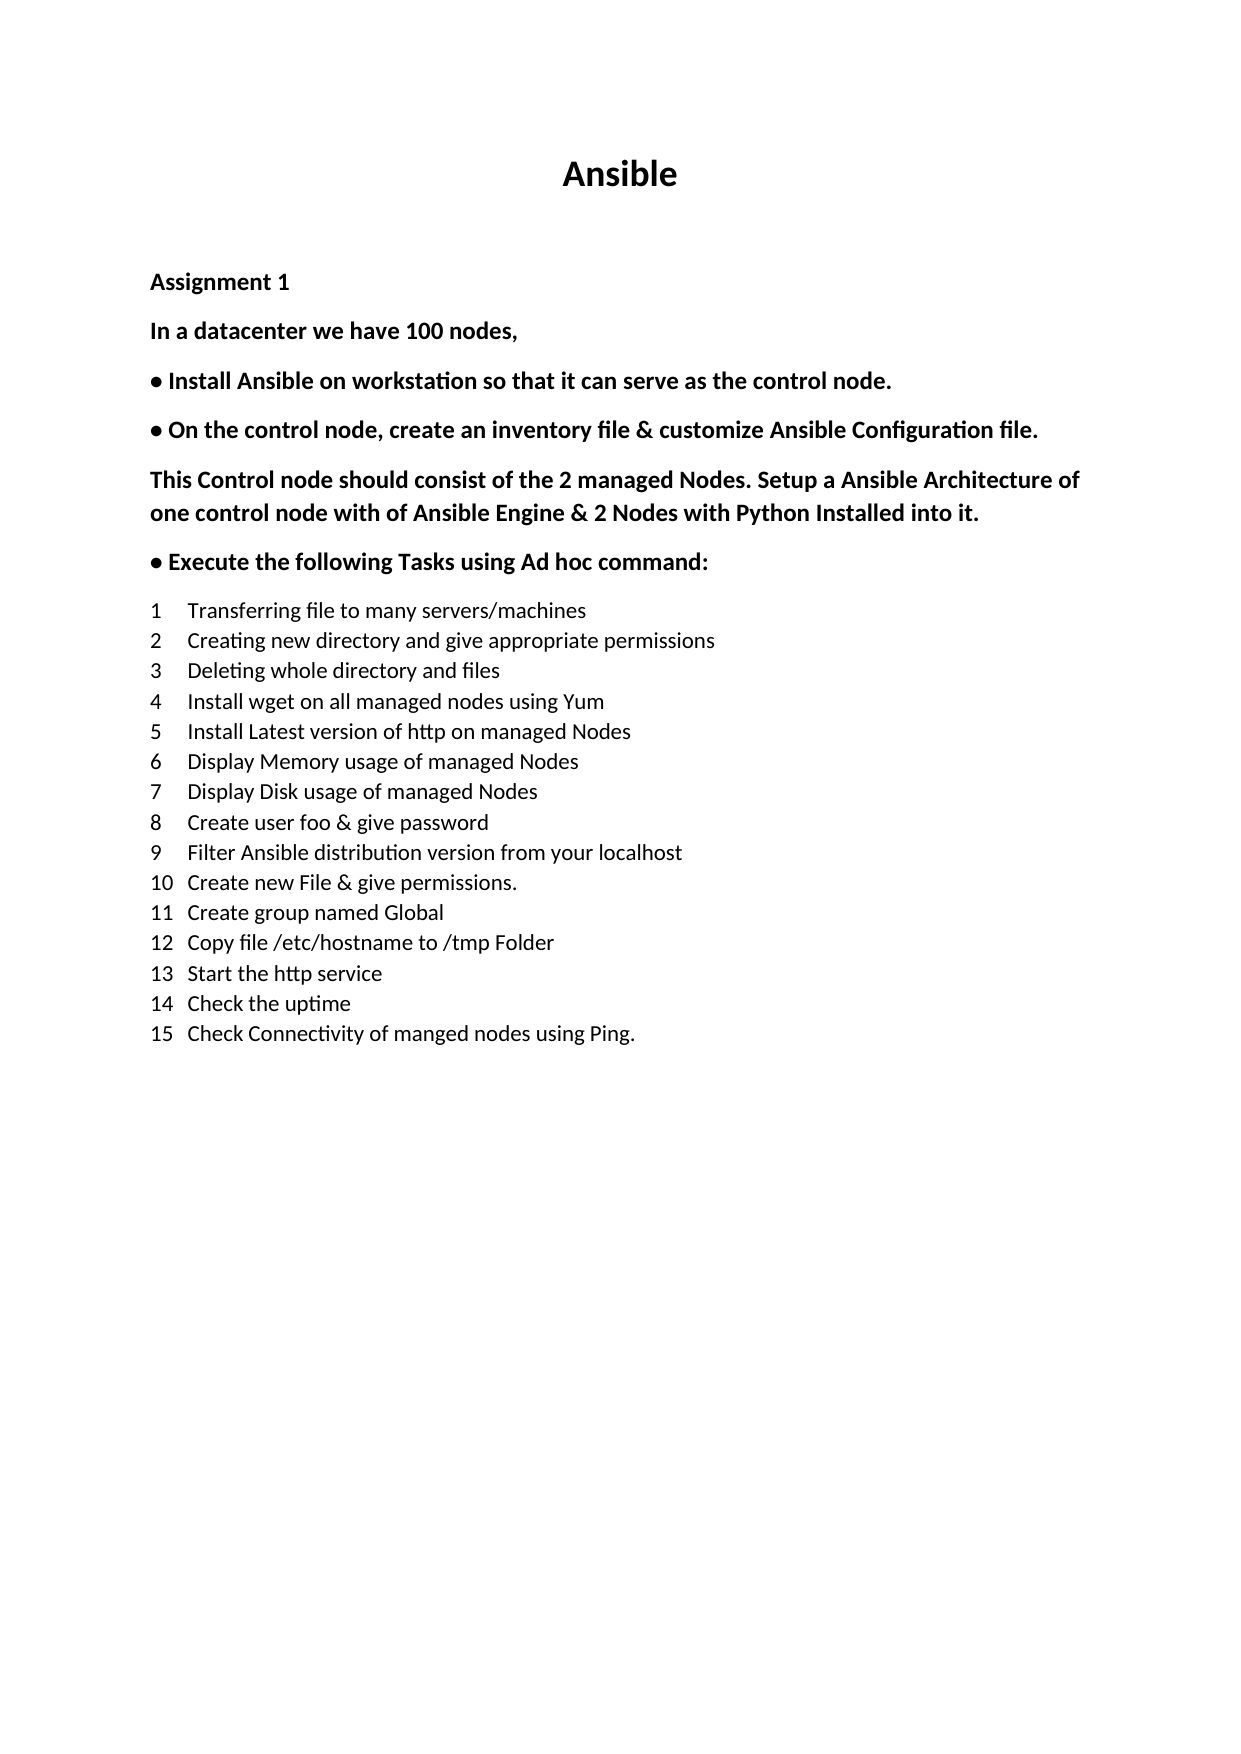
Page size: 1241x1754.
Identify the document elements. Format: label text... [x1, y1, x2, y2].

text In a datacenter we have 100 nodes, [150, 315, 1090, 346]
list Check the uptime [150, 989, 1090, 1017]
text Ansible [150, 150, 1090, 196]
text Assignment 1 [150, 266, 1090, 296]
list Create group named Global [150, 898, 1090, 926]
list Deleting whole directory and files [150, 657, 1090, 684]
list Display Disk usage of managed Nodes [150, 777, 1090, 805]
list Creating new directory and give appropriate permissions [150, 626, 1090, 654]
list Filter Ansible distribution version from your localhost [150, 838, 1090, 866]
list Copy file /etc/hostname to /tmp Folder [150, 928, 1090, 956]
list Check Connectivity of manged nodes using Ping. [150, 1019, 1090, 1047]
list Install Latest version of http on managed Nodes [150, 717, 1090, 745]
list Transferring file to many servers/machines [150, 596, 1090, 624]
list Create user foo & give password [150, 808, 1090, 836]
text • On the control node, create an inventory file & customize Ansible Configuration file. [150, 414, 1090, 445]
list Start the http service [150, 959, 1090, 987]
text • Install Ansible on workstation so that it can serve as the control node. [150, 365, 1090, 395]
text This Control node should consist of the 2 managed Nodes. Setup a Ansible Architecture of one control node with of Ansible Engine & 2 Nodes with Python Installed into it. [150, 464, 1090, 527]
list Install wget on all managed nodes using Yum [150, 687, 1090, 715]
text • Execute the following Tasks using Ad hoc command: [150, 547, 1090, 577]
list Create new File & give permissions. [150, 868, 1090, 896]
list Display Memory usage of managed Nodes [150, 747, 1090, 775]
